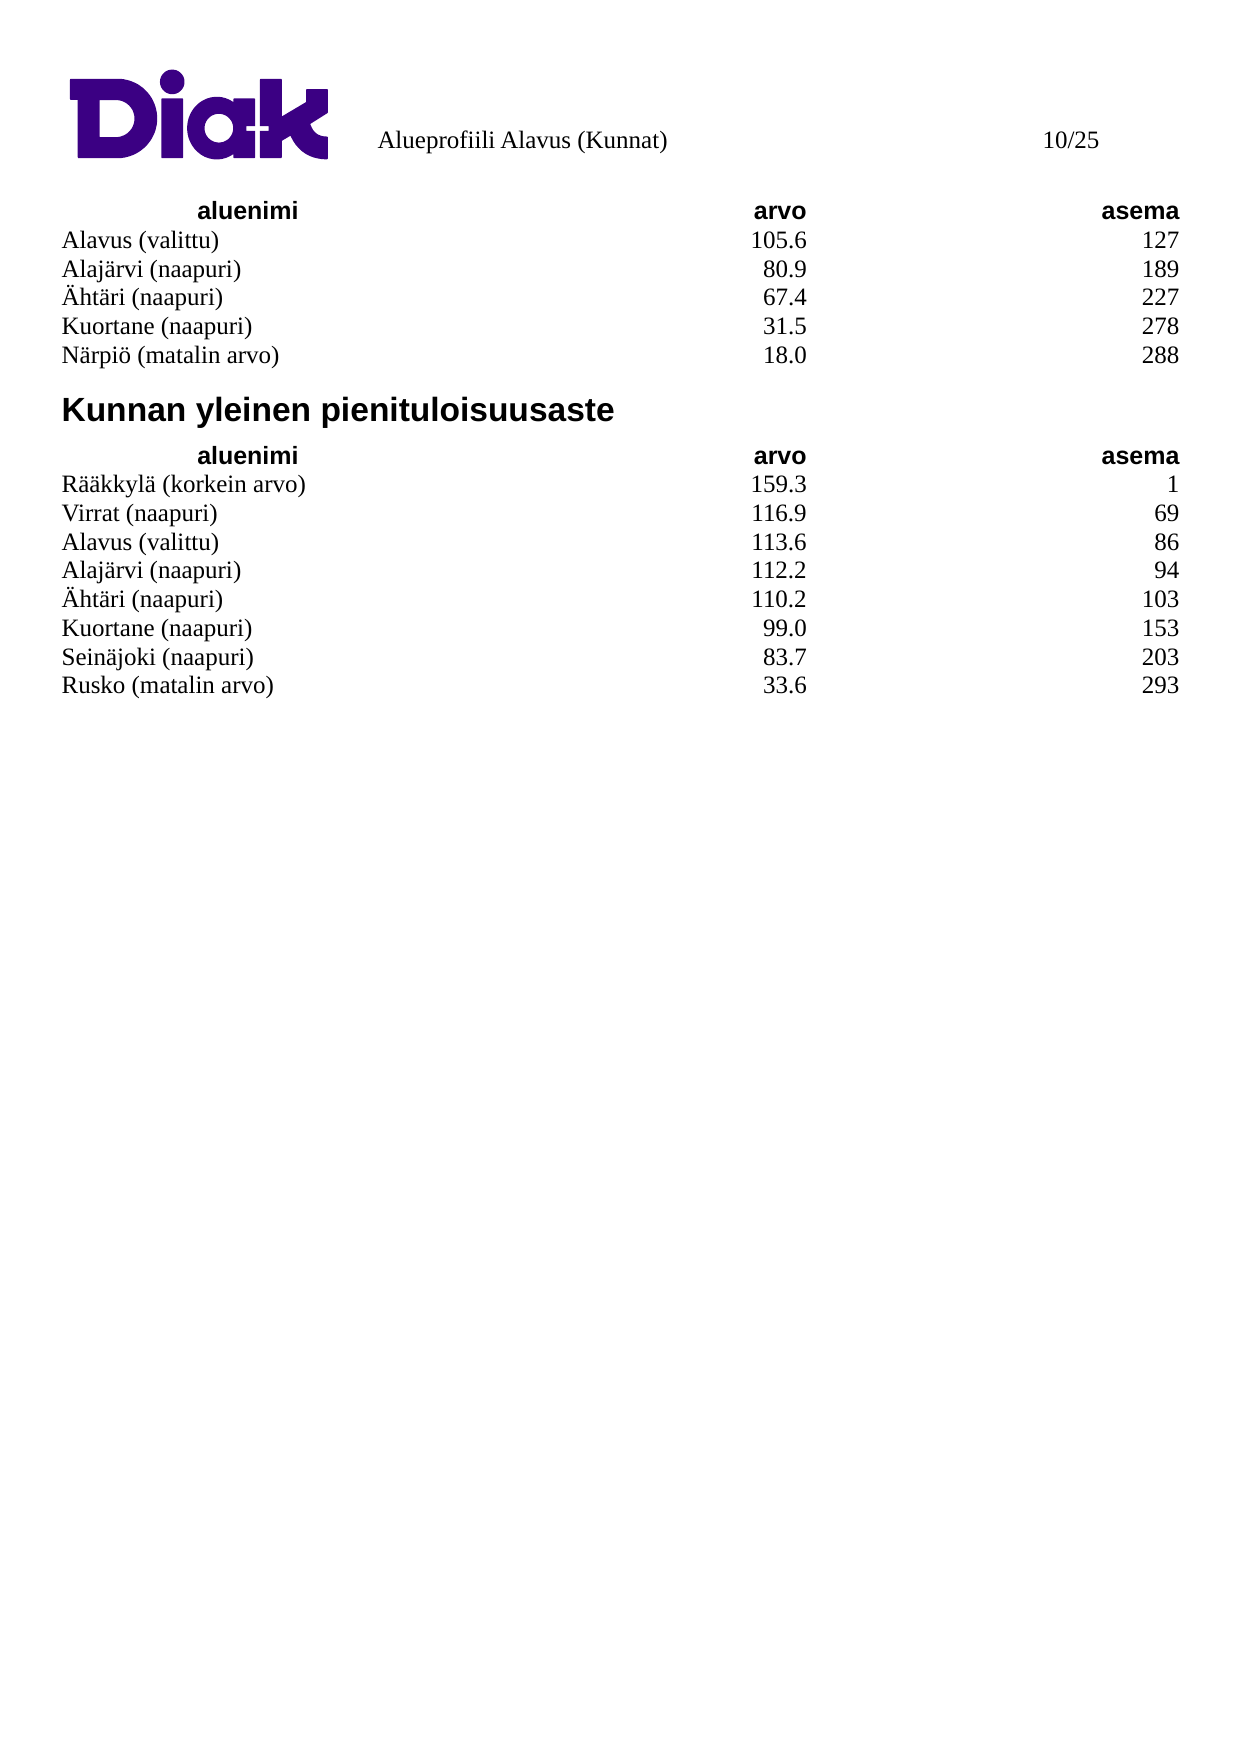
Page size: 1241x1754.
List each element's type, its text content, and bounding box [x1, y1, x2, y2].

table_cell Alavus (valittu) [61, 225, 434, 254]
table_cell 69 [806, 498, 1179, 527]
table_header asema [806, 196, 1179, 225]
table_cell 94 [806, 556, 1179, 584]
table_cell 278 [806, 311, 1179, 340]
table_cell Seinäjoki (naapuri) [61, 642, 434, 671]
table_cell 80.9 [434, 254, 806, 282]
table_cell 110.2 [434, 584, 806, 613]
table_header arvo [434, 196, 806, 225]
table_cell 112.2 [434, 556, 806, 584]
table_cell 189 [806, 254, 1179, 282]
table_cell 159.3 [434, 469, 806, 498]
table_header aluenimi [61, 196, 434, 225]
table_cell 86 [806, 527, 1179, 556]
table_cell 1 [806, 469, 1179, 498]
table_cell 203 [806, 642, 1179, 671]
table_cell 103 [806, 584, 1179, 613]
table_cell 83.7 [434, 642, 806, 671]
table_cell 227 [806, 283, 1179, 311]
table_cell Alajärvi (naapuri) [61, 556, 434, 584]
table_cell Ähtäri (naapuri) [61, 283, 434, 311]
table_header aluenimi [61, 441, 434, 469]
table_cell 127 [806, 225, 1179, 254]
table_cell 99.0 [434, 613, 806, 642]
table_cell 31.5 [434, 311, 806, 340]
table_cell Ähtäri (naapuri) [61, 584, 434, 613]
table_cell 105.6 [434, 225, 806, 254]
table_cell 67.4 [434, 283, 806, 311]
table_cell Alajärvi (naapuri) [61, 254, 434, 282]
table_cell 113.6 [434, 527, 806, 556]
table_cell Rääkkylä (korkein arvo) [61, 469, 434, 498]
table_cell 153 [806, 613, 1179, 642]
subtitle Kunnan yleinen pienituloisuusaste [61, 389, 1179, 428]
table_cell 288 [806, 340, 1179, 369]
table_header arvo [434, 441, 806, 469]
table_cell 33.6 [434, 671, 806, 699]
table_header asema [806, 441, 1179, 469]
table_cell Rusko (matalin arvo) [61, 671, 434, 699]
table_cell Kuortane (naapuri) [61, 311, 434, 340]
table_cell Virrat (naapuri) [61, 498, 434, 527]
table_cell 293 [806, 671, 1179, 699]
table_cell Kuortane (naapuri) [61, 613, 434, 642]
table_cell 18.0 [434, 340, 806, 369]
table_cell 116.9 [434, 498, 806, 527]
table_cell Alavus (valittu) [61, 527, 434, 556]
table_cell Närpiö (matalin arvo) [61, 340, 434, 369]
